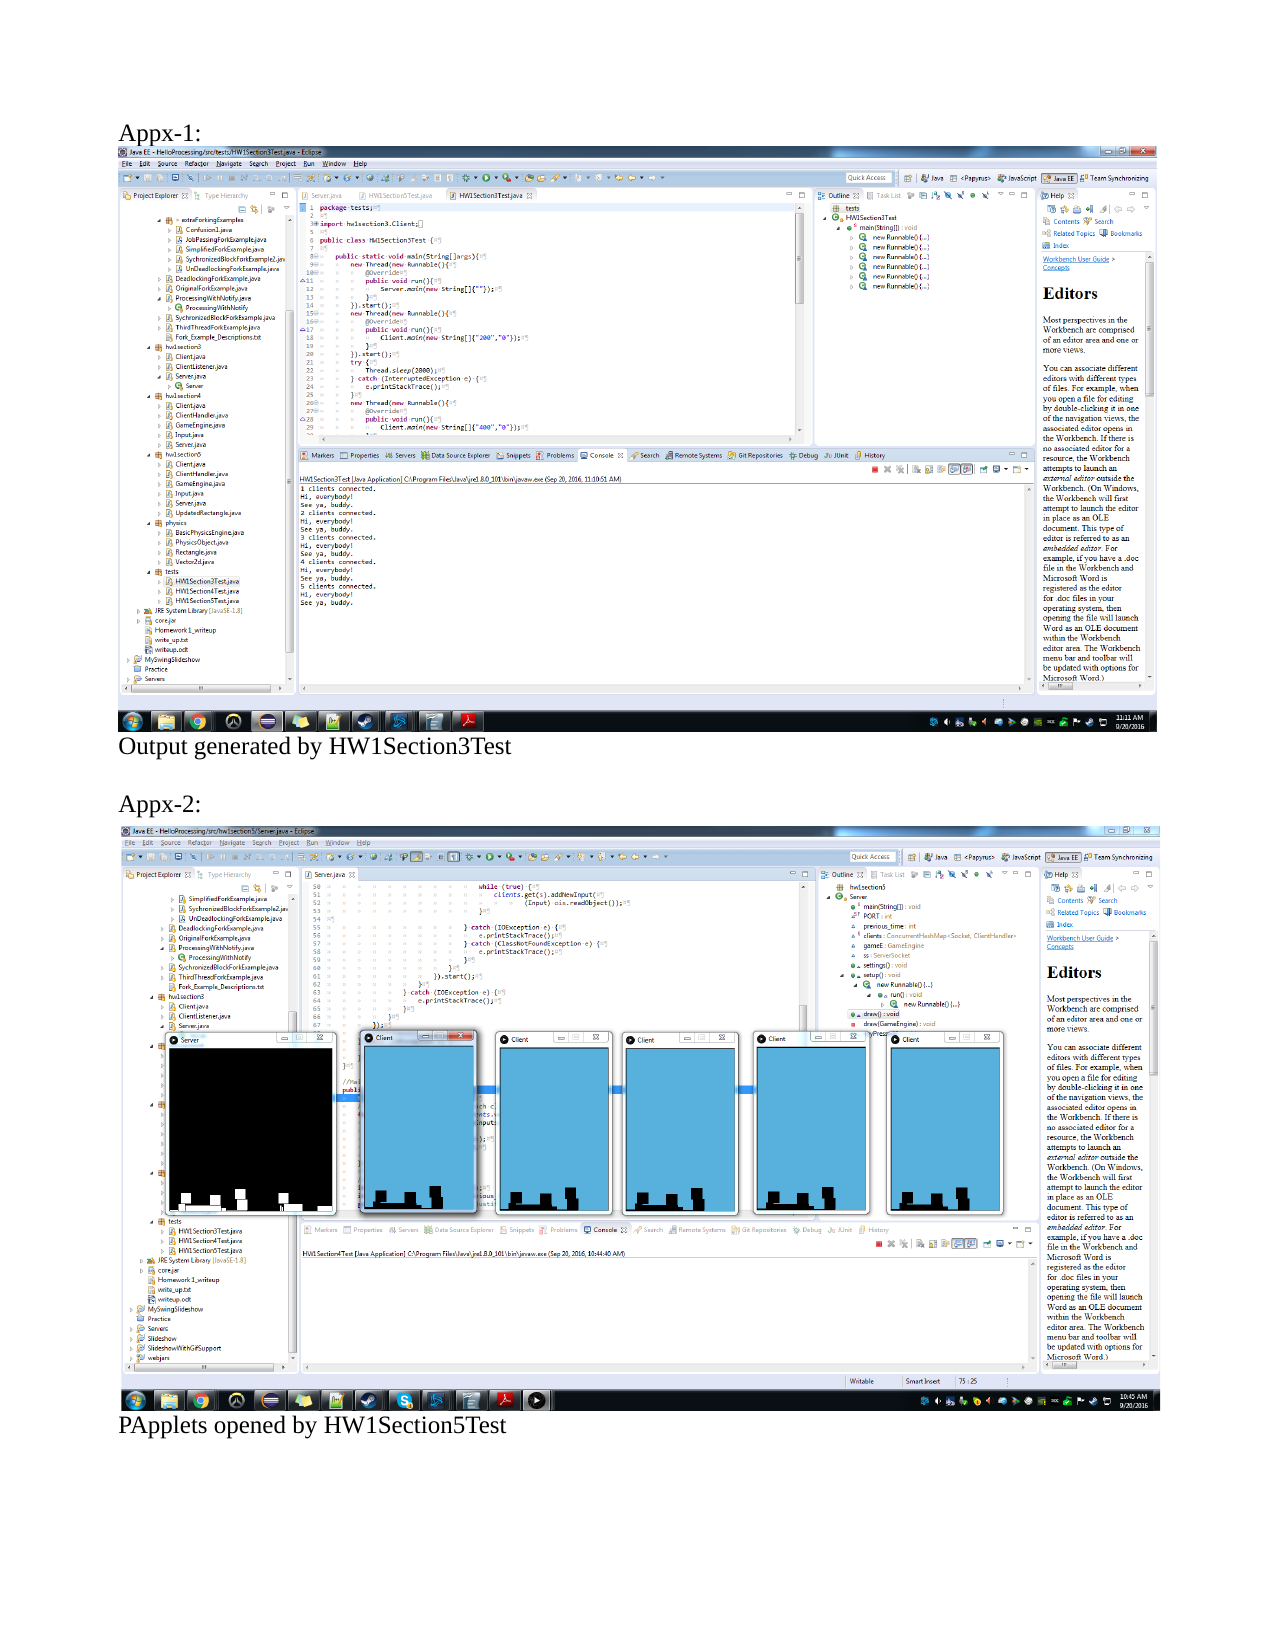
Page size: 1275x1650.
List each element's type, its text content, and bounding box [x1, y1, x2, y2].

picture [121, 826, 1161, 1411]
text PApplets opened by HW1Section5Test [118, 875, 1157, 1439]
text Output generated by HW1Section3Test [118, 732, 1157, 760]
text Appx-1: [118, 118, 1157, 146]
picture [118, 146, 1157, 732]
text Appx-2: [118, 789, 1157, 817]
